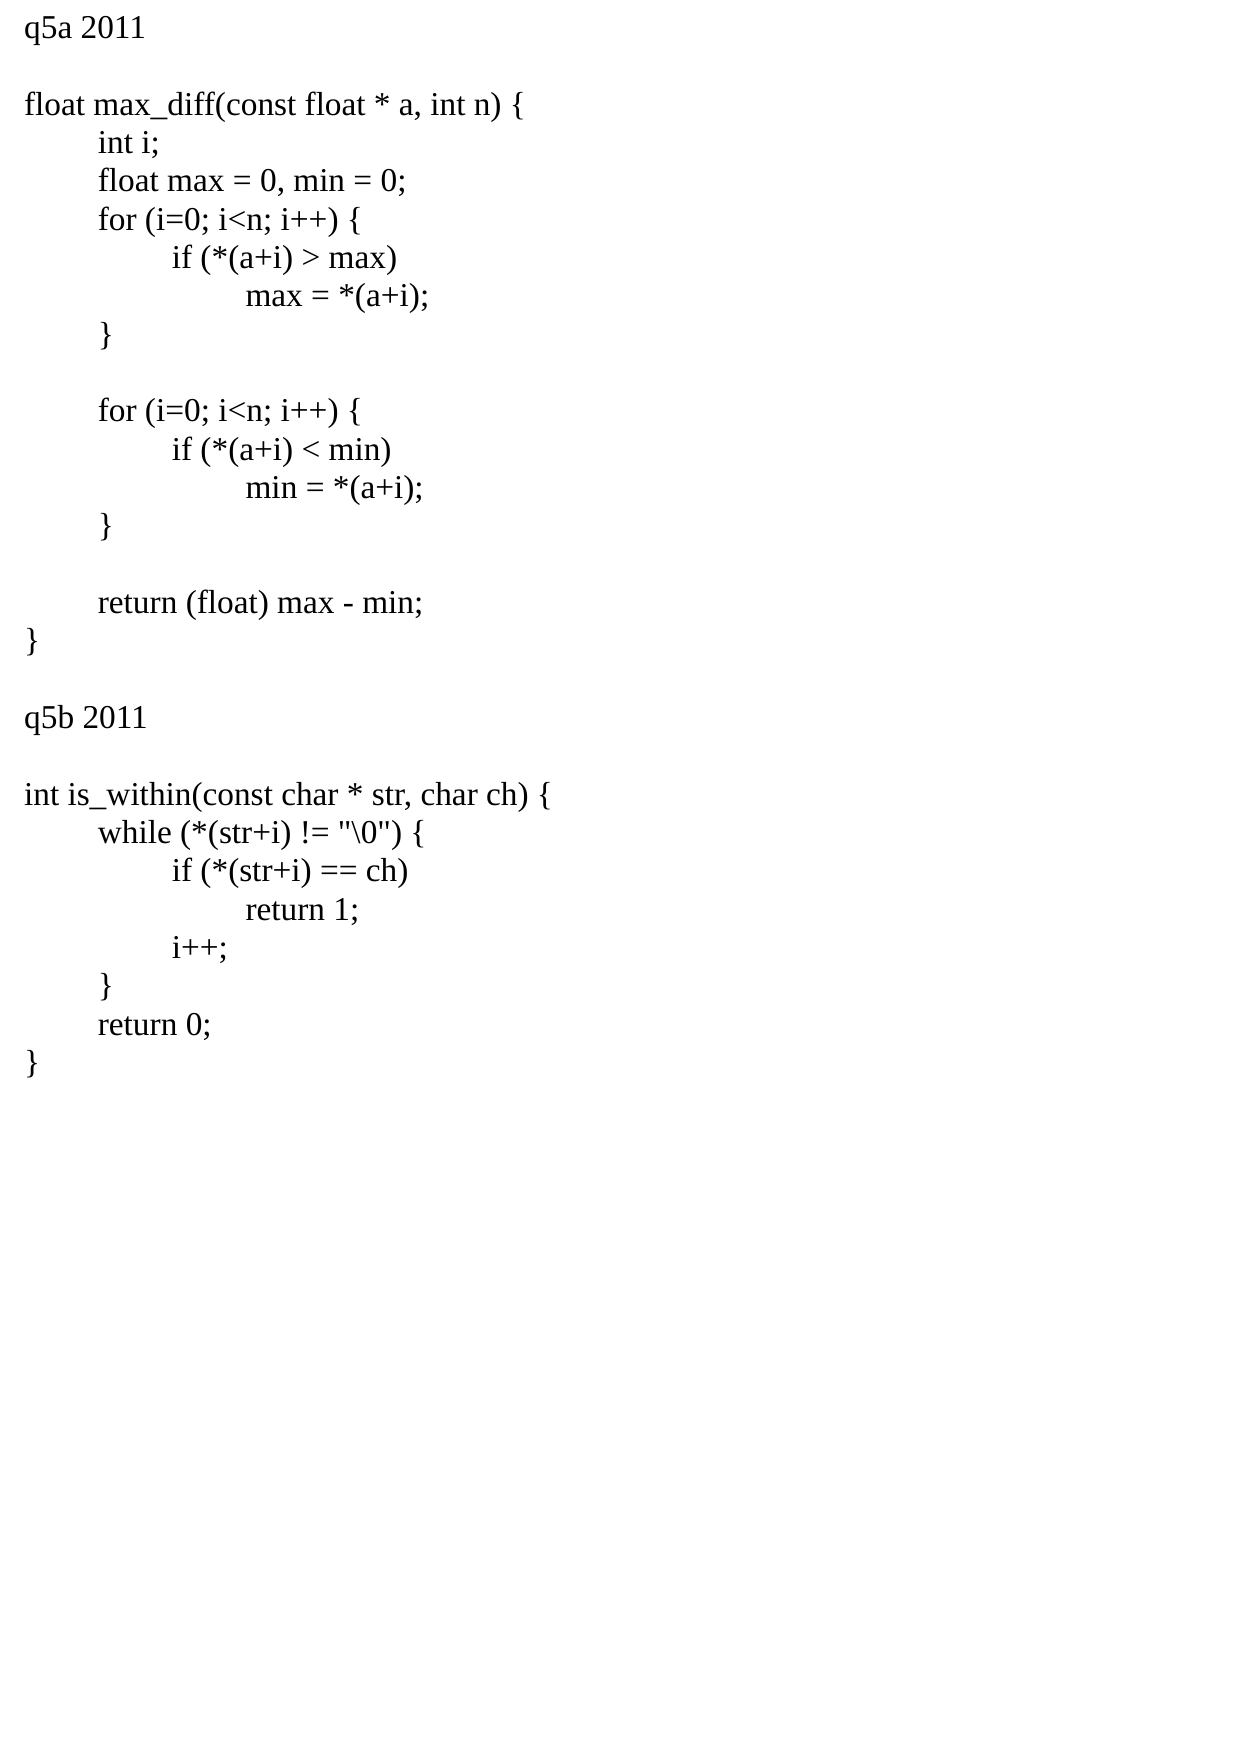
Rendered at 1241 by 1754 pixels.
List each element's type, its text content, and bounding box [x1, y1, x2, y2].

text for (i=0; i<n; i++) { [24, 391, 1206, 429]
text return 1; [24, 889, 1206, 927]
text return (float) max - min; [24, 582, 1206, 621]
text min = *(a+i); [24, 467, 1206, 506]
text i++; [24, 927, 1206, 966]
text float max = 0, min = 0; [24, 161, 1206, 199]
text } [24, 314, 1206, 352]
text float max_diff(const float * a, int n) { [24, 84, 1206, 122]
text return 0; [24, 1004, 1206, 1042]
text } [24, 506, 1206, 544]
text q5b 2011 [24, 697, 1206, 736]
text if (*(str+i) == ch) [24, 851, 1206, 889]
text max = *(a+i); [24, 276, 1206, 314]
text } [24, 1042, 1206, 1081]
text } [24, 621, 1206, 659]
text } [24, 966, 1206, 1004]
text q5a 2011 [24, 7, 1206, 46]
text for (i=0; i<n; i++) { [24, 199, 1206, 237]
text if (*(a+i) < min) [24, 429, 1206, 467]
text while (*(str+i) != "\0") { [24, 812, 1206, 851]
text int i; [24, 122, 1206, 161]
text if (*(a+i) > max) [24, 237, 1206, 276]
text int is_within(const char * str, char ch) { [24, 774, 1206, 812]
